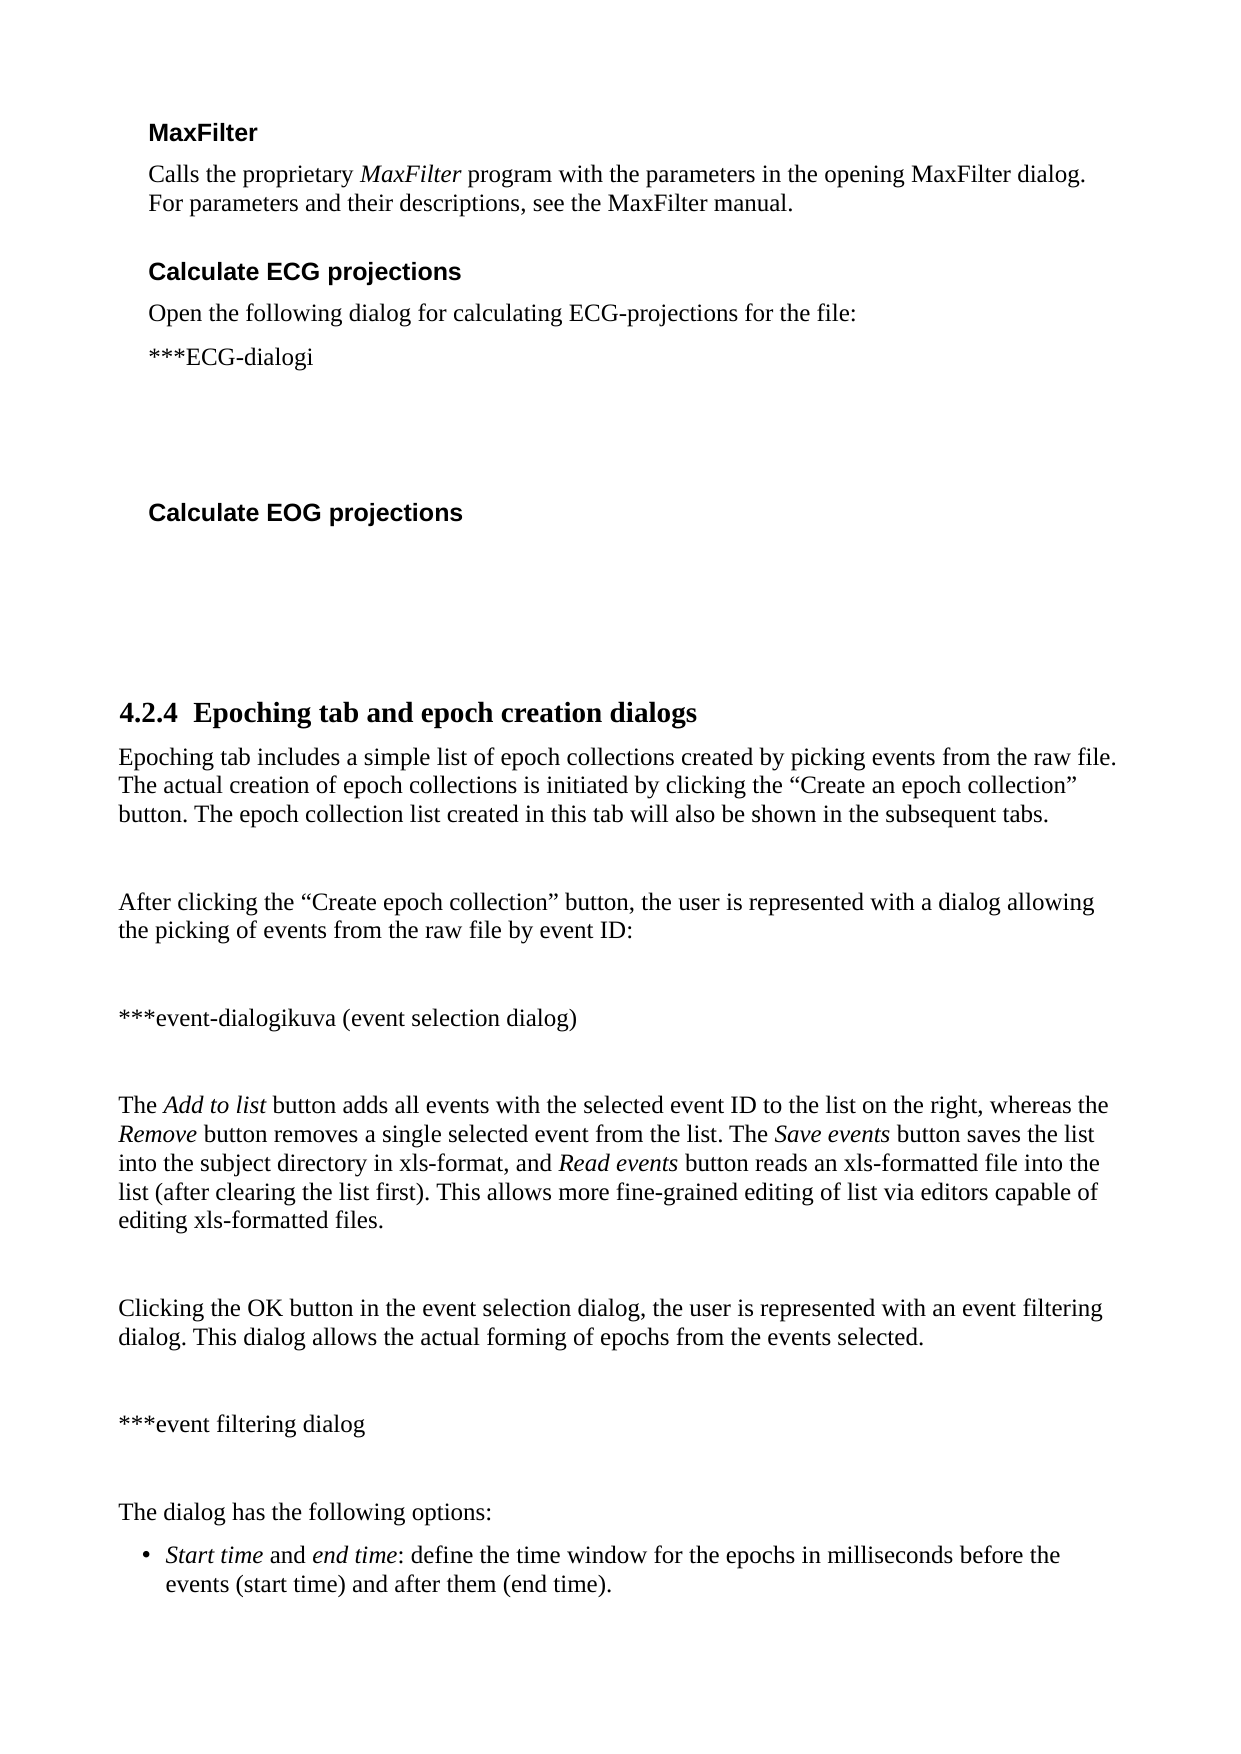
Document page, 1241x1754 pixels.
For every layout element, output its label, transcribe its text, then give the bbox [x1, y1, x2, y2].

subtitle Calculate ECG projections [148, 257, 1122, 286]
text The Add to list button adds all events with the selected event ID to the list on the right, whereas the Remove button removes a single selected event from the list. The Save events button saves the list into the subject directory in xls-format, and Read events button reads an xls-formatted file into the list (after clearing the list first). This allows more fine-grained editing of list via editors capable of editing xls-formatted files. [118, 1090, 1122, 1234]
text Clicking the OK button in the event selection dialog, the user is represented with an event filtering dialog. This dialog allows the actual forming of epochs from the events selected. [118, 1293, 1122, 1350]
text Epoching tab includes a simple list of epoch collections created by picking events from the raw file. The actual creation of epoch collections is initiated by clicking the “Create an epoch collection” button. The epoch collection list created in this tab will also be shown in the subsequent tabs. [118, 742, 1122, 828]
text ***ECG-dialogi [148, 342, 1122, 371]
text Calls the proprietary MaxFilter program with the parameters in the opening MaxFilter dialog. For parameters and their descriptions, see the MaxFilter manual. [148, 159, 1122, 217]
list Start time and end time: define the time window for the epochs in milliseconds before the events (start time) and after them (end time). [142, 1540, 1122, 1598]
text Open the following dialog for calculating ECG-projections for the file: [148, 298, 1122, 327]
text ***event-dialogikuva (event selection dialog) [118, 1003, 1122, 1032]
text ***event filtering dialog [118, 1409, 1122, 1438]
subtitle Epoching tab and epoch creation dialogs [112, 696, 1122, 729]
text After clicking the “Create epoch collection” button, the user is represented with a dialog allowing the picking of events from the raw file by event ID: [118, 887, 1122, 944]
text The dialog has the following options: [118, 1497, 1122, 1525]
subtitle Calculate EOG projections [148, 498, 1122, 527]
subtitle MaxFilter [148, 118, 1122, 147]
